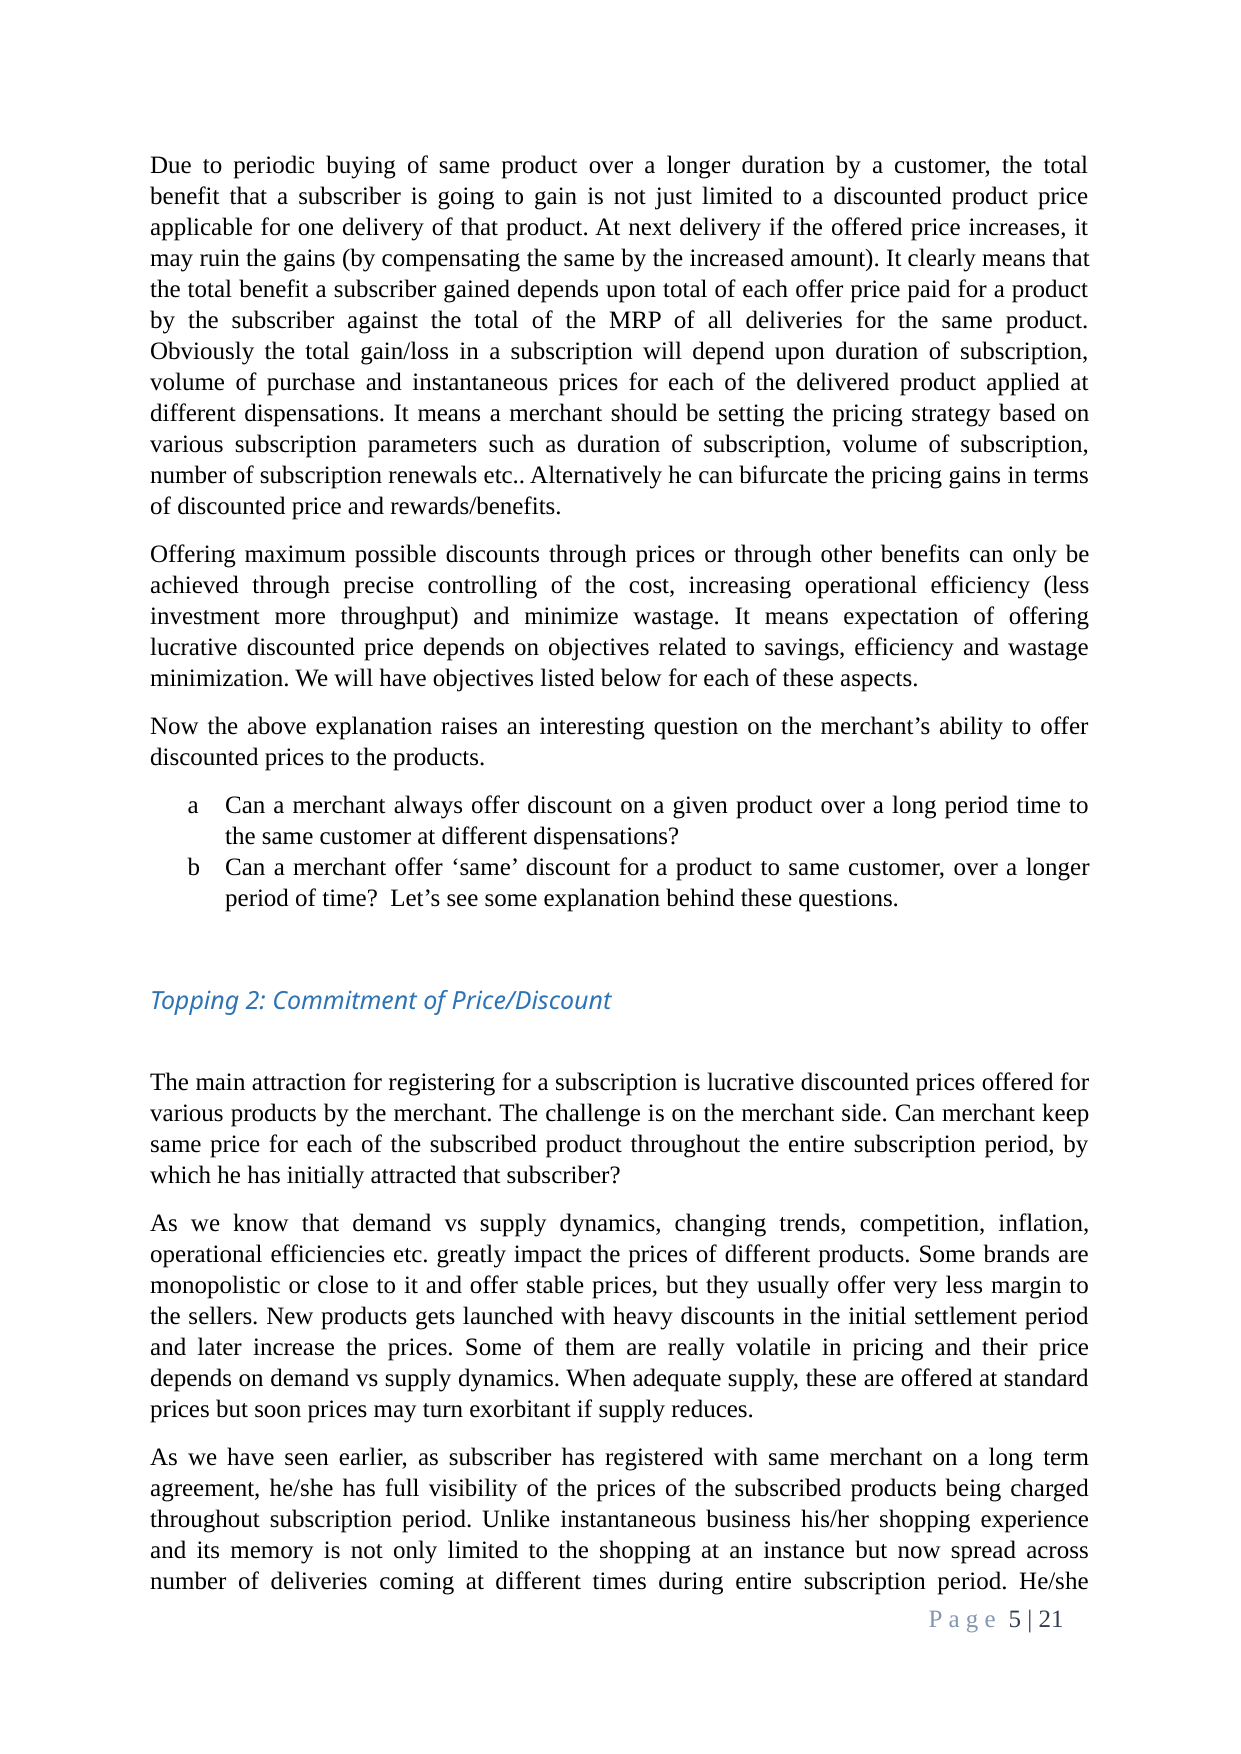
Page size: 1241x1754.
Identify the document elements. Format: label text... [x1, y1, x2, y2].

text Offering maximum possible discounts through prices or through other benefits can only be achieved through precise controlling of the cost, increasing operational efficiency (less investment more throughput) and minimize wastage. It means expectation of offering lucrative discounted price depends on objectives related to savings, efficiency and wastage minimization. We will have objectives listed below for each of these aspects. [150, 539, 1090, 692]
text Due to periodic buying of same product over a longer duration by a customer, the total benefit that a subscriber is going to gain is not just limited to a discounted product price applicable for one delivery of that product. At next delivery if the offered price increases, it may ruin the gains (by compensating the same by the increased amount). It clearly means that the total benefit a subscriber gained depends upon total of each offer price paid for a product by the subscriber against the total of the MRP of all deliveries for the same product. Obviously the total gain/loss in a subscription will depend upon duration of subscription, volume of purchase and instantaneous prices for each of the delivered product applied at different dispensations. It means a merchant should be setting the pricing strategy based on various subscription parameters such as duration of subscription, volume of subscription, number of subscription renewals etc.. Alternatively he can bifurcate the pricing gains in terms of discounted price and rewards/benefits. [150, 150, 1090, 520]
text As we know that demand vs supply dynamics, changing trends, competition, inflation, operational efficiencies etc. greatly impact the prices of different products. Some brands are monopolistic or close to it and offer stable prices, but they usually offer very less margin to the sellers. New products gets launched with heavy discounts in the initial settlement period and later increase the prices. Some of them are really volatile in pricing and their price depends on demand vs supply dynamics. When adequate supply, these are offered at standard prices but soon prices may turn exorbitant if supply reduces. [150, 1208, 1090, 1423]
list Can a merchant always offer discount on a given product over a long period time to the same customer at different dispensations? [187, 790, 1090, 849]
list Can a merchant offer ‘same’ discount for a product to same customer, over a longer period of time? Let’s see some explanation behind these questions. [187, 852, 1090, 912]
text As we have seen earlier, as subscriber has registered with same merchant on a long term agreement, he/she has full visibility of the prices of the subscribed products being charged throughout subscription period. Unlike instantaneous business his/her shopping experience and its memory is not only limited to the shopping at an instance but now spread across number of deliveries coming at different times during entire subscription period. He/she [150, 1442, 1090, 1595]
text The main attraction for registering for a subscription is lucrative discounted prices offered for various products by the merchant. The challenge is on the merchant side. Can merchant keep same price for each of the subscribed product throughout the entire subscription period, by which he has initially attracted that subscriber? [150, 1067, 1090, 1189]
subtitle Topping 2: Commitment of Price/Discount [150, 982, 1090, 1017]
text Now the above explanation raises an interesting question on the merchant’s ability to offer discounted prices to the products. [150, 711, 1090, 771]
